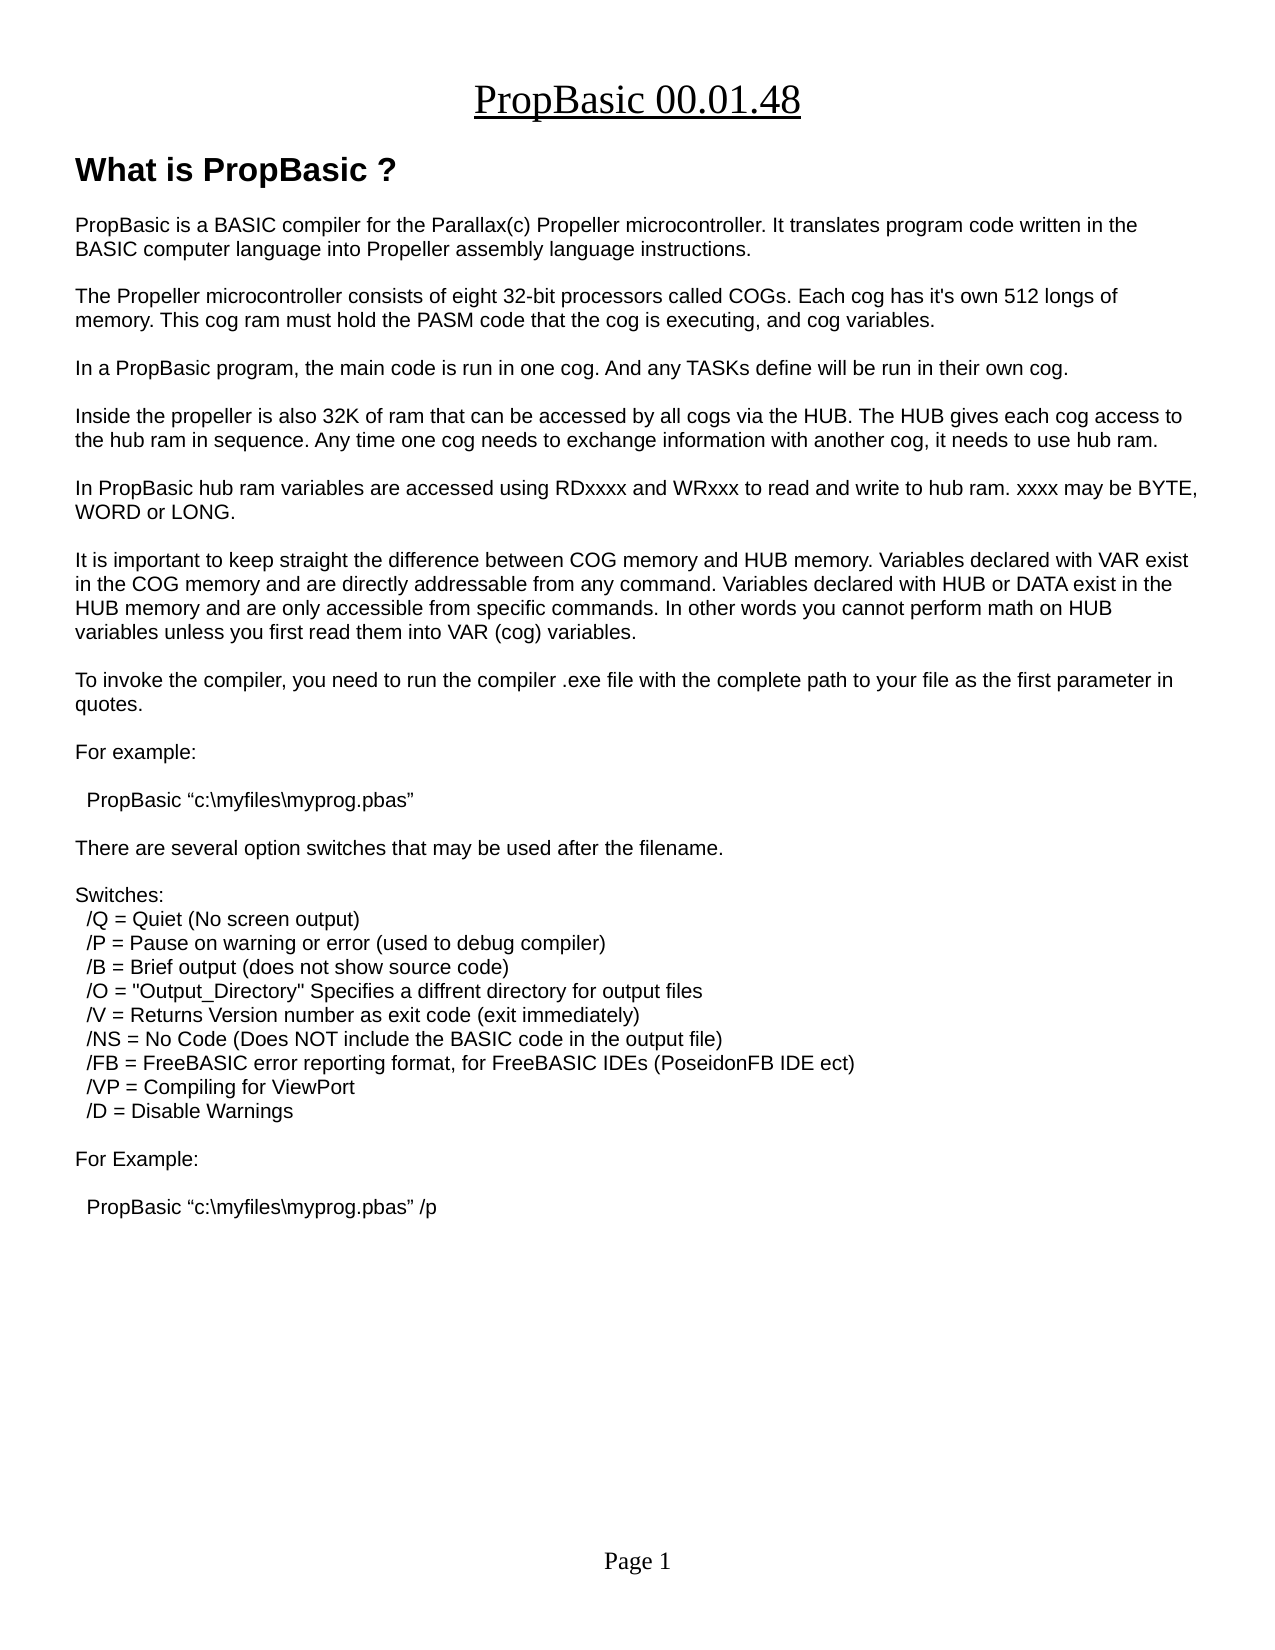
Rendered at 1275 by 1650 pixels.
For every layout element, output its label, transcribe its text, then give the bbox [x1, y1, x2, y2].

text In PropBasic hub ram variables are accessed using RDxxxx and WRxxx to read and write to hub ram. xxxx may be BYTE, WORD or LONG. [75, 476, 1200, 524]
text Inside the propeller is also 32K of ram that can be accessed by all cogs via the HUB. The HUB gives each cog access to the hub ram in sequence. Any time one cog needs to exchange information with another cog, it needs to use hub ram. [75, 404, 1200, 452]
text /P = Pause on warning or error (used to debug compiler) [75, 931, 1200, 955]
text For Example: [75, 1147, 1200, 1171]
text For example: [75, 739, 1200, 763]
text /B = Brief output (does not show source code) [75, 955, 1200, 979]
text /D = Disable Warnings [75, 1099, 1200, 1123]
text What is PropBasic ? [75, 150, 1200, 188]
text /V = Returns Version number as exit code (exit immediately) [75, 1003, 1200, 1027]
text /NS = No Code (Does NOT include the BASIC code in the output file) [75, 1027, 1200, 1051]
text To invoke the compiler, you need to run the compiler .exe file with the complete path to your file as the first parameter in quotes. [75, 668, 1200, 716]
text PropBasic “c:\myfiles\myprog.pbas” [75, 787, 1200, 811]
text PropBasic “c:\myfiles\myprog.pbas” /p [75, 1195, 1200, 1219]
text /VP = Compiling for ViewPort [75, 1075, 1200, 1099]
text PropBasic is a BASIC compiler for the Parallax(c) Propeller microcontroller. It translates program code written in the BASIC computer language into Propeller assembly language instructions. [75, 212, 1200, 260]
text It is important to keep straight the difference between COG memory and HUB memory. Variables declared with VAR exist in the COG memory and are directly addressable from any command. Variables declared with HUB or DATA exist in the HUB memory and are only accessible from specific commands. In other words you cannot perform math on HUB variables unless you first read them into VAR (cog) variables. [75, 548, 1200, 644]
text The Propeller microcontroller consists of eight 32-bit processors called COGs. Each cog has it's own 512 longs of memory. This cog ram must hold the PASM code that the cog is executing, and cog variables. [75, 284, 1200, 332]
text In a PropBasic program, the main code is run in one cog. And any TASKs define will be run in their own cog. [75, 356, 1200, 380]
text /O = "Output_Directory" Specifies a diffrent directory for output files [75, 979, 1200, 1003]
text /FB = FreeBASIC error reporting format, for FreeBASIC IDEs (PoseidonFB IDE ect) [75, 1051, 1200, 1075]
text /Q = Quiet (No screen output) [75, 907, 1200, 931]
text Switches: [75, 883, 1200, 907]
text There are several option switches that may be used after the filename. [75, 835, 1200, 859]
